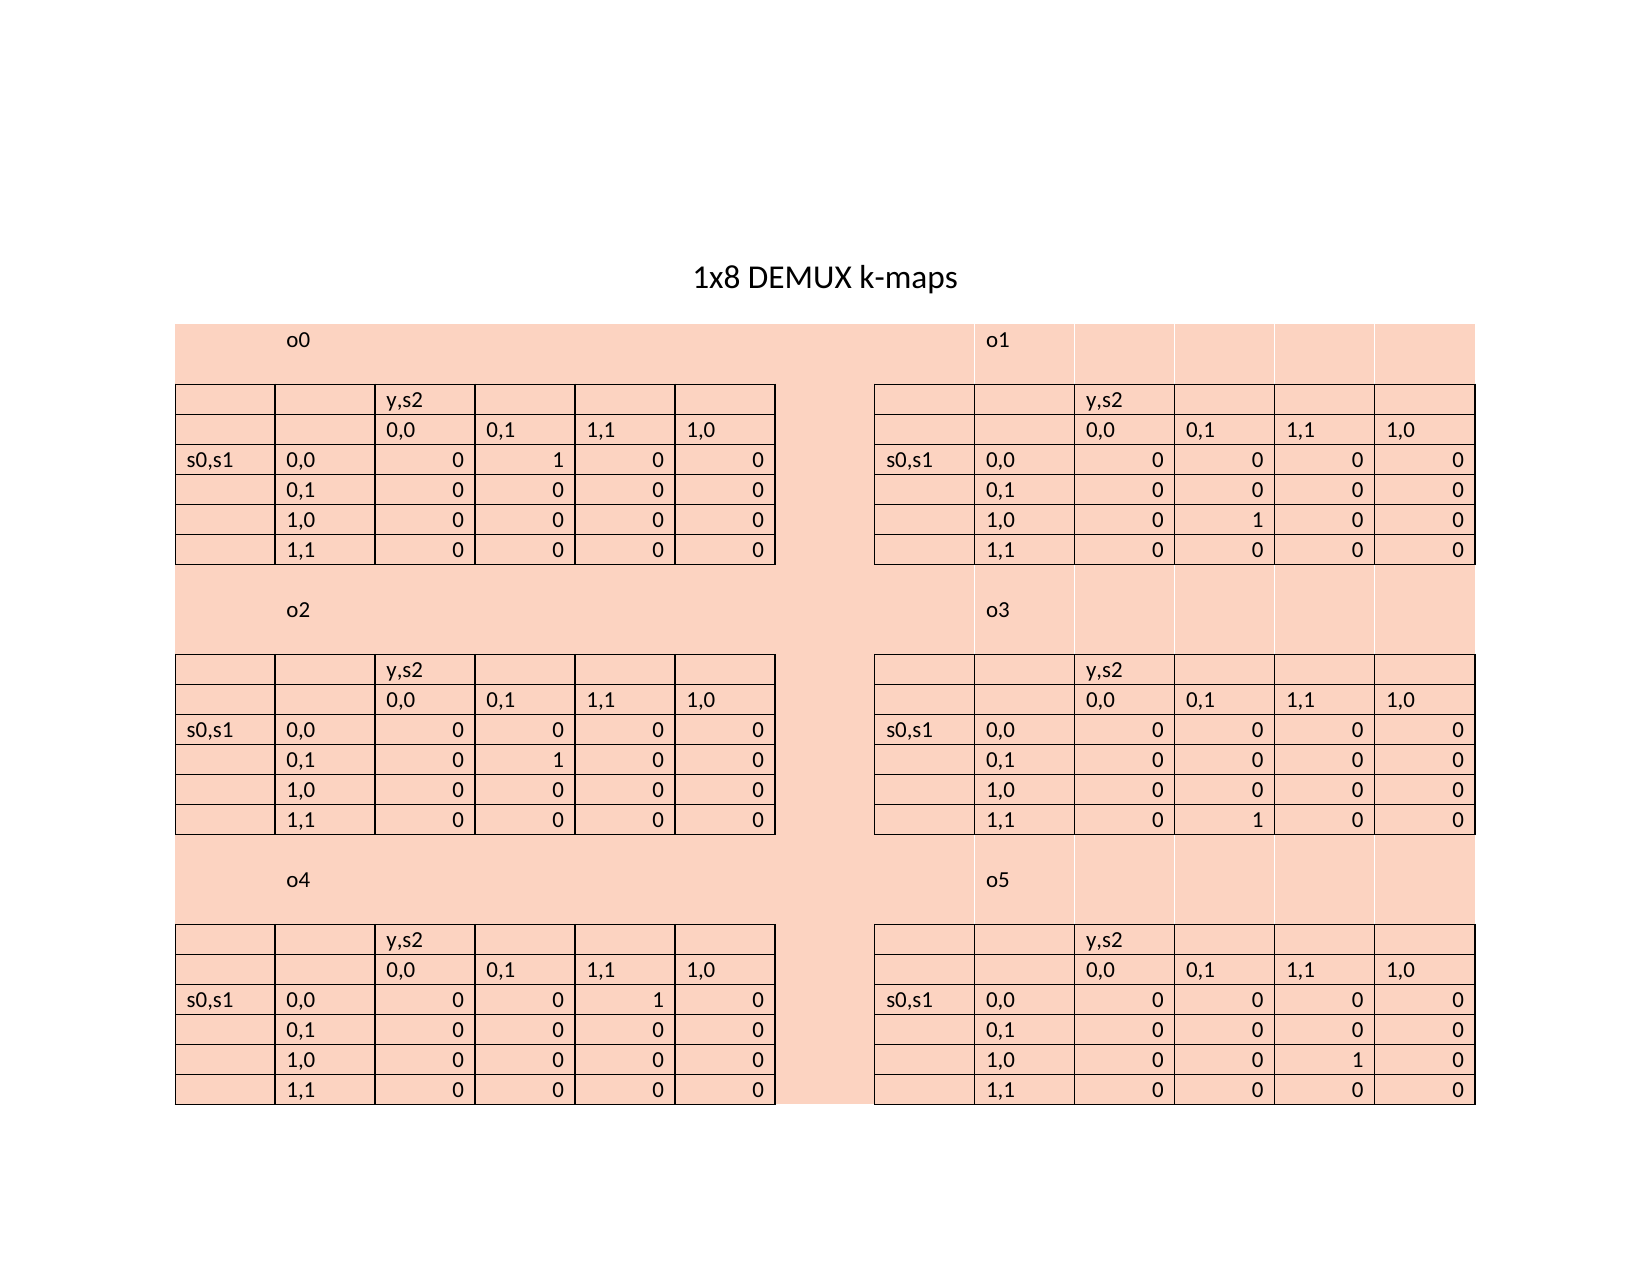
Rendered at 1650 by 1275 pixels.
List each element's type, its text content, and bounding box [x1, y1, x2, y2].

table_cell [375, 894, 475, 924]
table_cell 0 [676, 805, 774, 834]
table_cell [1275, 594, 1374, 624]
table_cell [375, 835, 475, 864]
table_cell [1175, 385, 1274, 414]
table_cell 1,1 [975, 805, 1074, 834]
table_cell [176, 745, 274, 774]
table_cell [776, 984, 874, 1014]
table_cell s0,s1 [875, 445, 974, 474]
table_cell s0,s1 [176, 985, 274, 1014]
table_cell 0,1 [975, 1015, 1074, 1044]
table_cell [875, 894, 974, 924]
table_cell 0 [1175, 1075, 1274, 1104]
table_header [1075, 324, 1174, 354]
table_cell 0 [476, 1075, 574, 1104]
table_cell [775, 594, 875, 624]
table_cell [1075, 894, 1174, 924]
table_cell [1275, 565, 1374, 594]
table_cell 0 [676, 505, 774, 534]
table_cell 1,1 [276, 535, 374, 564]
table_cell [276, 955, 374, 984]
table_cell [1175, 894, 1274, 924]
table_cell [776, 444, 874, 474]
table_cell 1 [476, 745, 574, 774]
table_cell [176, 655, 274, 684]
table_cell [275, 835, 375, 864]
table_cell 0 [476, 1015, 574, 1044]
table_cell [875, 805, 974, 834]
table_cell 0 [376, 505, 474, 534]
table_header [1375, 324, 1475, 354]
table_cell [1375, 835, 1475, 864]
table_cell 0 [376, 775, 474, 804]
table_cell 0 [1075, 1075, 1174, 1104]
table_cell 1,0 [975, 775, 1074, 804]
table_cell [375, 565, 475, 594]
table_cell 0 [1275, 535, 1374, 564]
table_cell [1375, 624, 1475, 654]
table_cell [276, 685, 374, 714]
table_cell 0 [1275, 505, 1374, 534]
table_cell [975, 685, 1074, 714]
table_cell 1,0 [276, 1045, 374, 1074]
table_cell [576, 385, 674, 414]
table_cell [775, 894, 875, 924]
table_cell [875, 1015, 974, 1044]
table_cell o5 [975, 864, 1074, 894]
table_cell 0 [476, 805, 574, 834]
table_cell [1175, 354, 1274, 384]
table_cell 0 [476, 775, 574, 804]
table_cell 0 [376, 475, 474, 504]
table_cell [575, 624, 675, 654]
table_header o0 [275, 324, 375, 354]
table_cell 0,0 [276, 985, 374, 1014]
table_cell [975, 894, 1074, 924]
table_cell [275, 354, 375, 384]
table_cell 0 [476, 985, 574, 1014]
table_cell [276, 925, 374, 954]
table_cell 0,0 [975, 445, 1074, 474]
table_cell 0 [1375, 745, 1474, 774]
table_cell [776, 384, 874, 414]
table_cell 1 [1175, 505, 1274, 534]
table_cell 0,1 [276, 475, 374, 504]
table_cell 0 [1075, 745, 1174, 774]
table_cell [875, 1045, 974, 1074]
table_cell 1,1 [1275, 955, 1374, 984]
table_cell 1,1 [1275, 685, 1374, 714]
table_cell 0 [576, 805, 674, 834]
table_cell [776, 414, 874, 444]
table_cell 0 [1175, 1045, 1274, 1074]
table_cell [776, 474, 874, 504]
table_cell 0 [1275, 805, 1374, 834]
table_cell 0 [576, 535, 674, 564]
table_cell [776, 534, 874, 564]
table_cell 0 [576, 1075, 674, 1104]
table_cell [375, 594, 475, 624]
table_cell [176, 475, 274, 504]
table_cell [775, 864, 875, 894]
table_cell [575, 565, 675, 594]
table_cell [475, 864, 575, 894]
table_cell [776, 684, 874, 714]
table_cell 0,1 [975, 475, 1074, 504]
table_cell o4 [275, 864, 375, 894]
table_cell 0,0 [1075, 955, 1174, 984]
table_cell [176, 955, 274, 984]
table_cell [775, 834, 875, 864]
table_cell 0 [576, 745, 674, 774]
table_cell 0 [676, 445, 774, 474]
table_cell [575, 354, 675, 384]
table_cell 0 [1375, 475, 1474, 504]
table_cell [475, 565, 575, 594]
table_cell 0 [1075, 505, 1174, 534]
table_cell [1075, 864, 1174, 894]
table_cell y,s2 [1075, 385, 1174, 414]
table_cell 0 [1275, 1075, 1374, 1104]
table_cell [475, 894, 575, 924]
table_cell 0 [1375, 445, 1474, 474]
table_cell 0,0 [1075, 685, 1174, 714]
table_cell 1,0 [975, 1045, 1074, 1074]
table_cell y,s2 [1075, 655, 1174, 684]
table_cell 0 [1075, 475, 1174, 504]
table_cell [776, 924, 874, 954]
table_cell 0 [1275, 1015, 1374, 1044]
table_cell [875, 685, 974, 714]
table_cell [176, 385, 274, 414]
table_cell [1375, 864, 1475, 894]
table_cell [776, 804, 874, 834]
table_cell 0 [676, 535, 774, 564]
table_header [375, 324, 475, 354]
table_cell [1175, 624, 1274, 654]
table_cell 0 [1075, 1015, 1174, 1044]
table_cell 0 [676, 775, 774, 804]
table_cell [875, 475, 974, 504]
table_cell [675, 565, 775, 594]
table_cell [475, 594, 575, 624]
table_cell 0,0 [975, 985, 1074, 1014]
table_cell [776, 954, 874, 984]
table_cell [675, 354, 775, 384]
table_cell s0,s1 [875, 985, 974, 1014]
table_cell [875, 594, 974, 624]
table_cell 0 [1275, 715, 1374, 744]
table_cell 0 [1375, 505, 1474, 534]
table_cell 1 [1175, 805, 1274, 834]
table_cell y,s2 [1075, 925, 1174, 954]
table_cell [475, 624, 575, 654]
table_cell [375, 864, 475, 894]
table_cell [1275, 354, 1374, 384]
table_cell 0 [1075, 535, 1174, 564]
table_cell 0,1 [975, 745, 1074, 774]
table_cell 1,1 [576, 685, 674, 714]
table_cell [1275, 925, 1374, 954]
table_cell 0 [376, 1075, 474, 1104]
table_cell [1375, 354, 1475, 384]
table_cell [776, 504, 874, 534]
table_cell 1,0 [676, 415, 774, 444]
table_cell [776, 714, 874, 744]
table_cell [475, 835, 575, 864]
table_header [475, 324, 575, 354]
table_cell [1075, 624, 1174, 654]
table_cell 0 [1175, 715, 1274, 744]
table_header [675, 324, 775, 354]
table_cell [1375, 655, 1474, 684]
table_cell 0,0 [1075, 415, 1174, 444]
table_cell [676, 925, 774, 954]
table_cell 1 [476, 445, 574, 474]
table_cell 0 [476, 475, 574, 504]
table_cell [1275, 864, 1374, 894]
table_cell [776, 1074, 874, 1104]
table_cell 0 [476, 1045, 574, 1074]
table_cell 1,0 [676, 685, 774, 714]
table_cell [1275, 624, 1374, 654]
table_cell [875, 955, 974, 984]
table_cell o3 [975, 594, 1074, 624]
table_cell 0 [376, 715, 474, 744]
table_cell [676, 655, 774, 684]
table_cell [176, 925, 274, 954]
table_cell [275, 894, 375, 924]
table_cell 0,1 [476, 415, 574, 444]
table_cell [875, 415, 974, 444]
table_cell 1,0 [975, 505, 1074, 534]
table_cell 0,0 [376, 955, 474, 984]
table_cell [675, 624, 775, 654]
table_cell 0 [1275, 775, 1374, 804]
table_cell [175, 354, 275, 384]
table_cell 0 [1375, 715, 1474, 744]
table_cell 0 [1375, 1045, 1474, 1074]
table_cell 0 [576, 1045, 674, 1074]
table_cell 1,0 [1375, 685, 1474, 714]
table_cell 0 [576, 505, 674, 534]
table_cell 1,1 [975, 535, 1074, 564]
table_cell [776, 744, 874, 774]
table_cell 0 [676, 1045, 774, 1074]
table_cell [276, 385, 374, 414]
table_cell 0,1 [476, 685, 574, 714]
table_cell [476, 655, 574, 684]
table_cell 0 [376, 1045, 474, 1074]
table_cell 0 [1375, 1015, 1474, 1044]
table_cell [675, 894, 775, 924]
table_cell [875, 624, 974, 654]
table_cell y,s2 [376, 925, 474, 954]
table_cell [176, 505, 274, 534]
table_cell [576, 655, 674, 684]
table_cell [875, 835, 974, 864]
table_cell 0 [1275, 985, 1374, 1014]
table_cell [176, 805, 274, 834]
table_cell 0 [1375, 535, 1474, 564]
table_cell 0 [1075, 445, 1174, 474]
table_cell [776, 1014, 874, 1044]
table_cell 0 [1175, 445, 1274, 474]
table_cell 0,1 [276, 745, 374, 774]
table_cell [475, 354, 575, 384]
table_cell [875, 745, 974, 774]
table_cell 0 [376, 805, 474, 834]
table_cell 0 [1075, 985, 1174, 1014]
table_cell 1,0 [676, 955, 774, 984]
table_cell [675, 864, 775, 894]
table_cell [176, 415, 274, 444]
table_cell 0 [1375, 1075, 1474, 1104]
table_cell y,s2 [376, 655, 474, 684]
table_cell 0 [1075, 715, 1174, 744]
table_cell [176, 685, 274, 714]
table_cell 0 [1075, 1045, 1174, 1074]
table_cell [175, 894, 275, 924]
table_cell [1175, 864, 1274, 894]
table_cell 1 [1275, 1045, 1374, 1074]
table_cell 0 [376, 985, 474, 1014]
table_header [1175, 324, 1274, 354]
table_cell [1275, 835, 1374, 864]
table_cell [875, 775, 974, 804]
table_cell 0 [676, 475, 774, 504]
table_cell 0 [376, 535, 474, 564]
table_cell [975, 385, 1074, 414]
table_cell 0,0 [376, 415, 474, 444]
table_cell [975, 955, 1074, 984]
table_cell 0 [476, 505, 574, 534]
table_cell 0 [676, 1075, 774, 1104]
table_cell [875, 505, 974, 534]
table_cell [1075, 565, 1174, 594]
table_cell 0 [376, 745, 474, 774]
table_cell [575, 894, 675, 924]
table_header [1275, 324, 1374, 354]
table_cell [1175, 594, 1274, 624]
table_cell 0 [676, 1015, 774, 1044]
table_cell 0,0 [975, 715, 1074, 744]
table_cell 0,0 [376, 685, 474, 714]
table_cell [675, 594, 775, 624]
table_cell 0 [576, 775, 674, 804]
table_cell 0,1 [276, 1015, 374, 1044]
table_cell [975, 624, 1074, 654]
table_cell [775, 624, 875, 654]
table_cell 0,1 [476, 955, 574, 984]
table_cell 0 [1175, 475, 1274, 504]
table_cell [1375, 565, 1475, 594]
table_cell 0 [1175, 535, 1274, 564]
table_cell [575, 594, 675, 624]
table_cell 0 [1275, 475, 1374, 504]
table_cell [375, 354, 475, 384]
table_cell 0,1 [1175, 685, 1274, 714]
table_cell 0 [576, 445, 674, 474]
table_cell [975, 565, 1074, 594]
table_cell 1,1 [975, 1075, 1074, 1104]
table_cell 1,1 [276, 805, 374, 834]
table_cell 1,1 [276, 1075, 374, 1104]
table_cell [176, 775, 274, 804]
table_cell [875, 864, 974, 894]
table_cell y,s2 [376, 385, 474, 414]
table_cell 1,0 [276, 505, 374, 534]
table_cell [875, 925, 974, 954]
table_cell 0 [476, 535, 574, 564]
table_cell [775, 354, 875, 384]
table_cell [175, 624, 275, 654]
table_cell 0 [476, 715, 574, 744]
table_cell 0 [1075, 805, 1174, 834]
table_cell [176, 1075, 274, 1104]
table_cell [1275, 894, 1374, 924]
table_cell [675, 835, 775, 864]
table_cell 0,1 [1175, 415, 1274, 444]
table_cell s0,s1 [176, 445, 274, 474]
table_cell 0 [576, 475, 674, 504]
table_cell 0 [1175, 985, 1274, 1014]
table_cell 1 [576, 985, 674, 1014]
table_cell [975, 925, 1074, 954]
table_cell 1,0 [1375, 955, 1474, 984]
table_header [175, 324, 275, 354]
table_cell [1175, 925, 1274, 954]
table_cell [176, 1015, 274, 1044]
table_cell [1275, 385, 1374, 414]
table_cell 0 [1375, 805, 1474, 834]
table_cell 0 [676, 985, 774, 1014]
table_cell 0,0 [276, 445, 374, 474]
table_cell 0 [1175, 745, 1274, 774]
table_header [775, 324, 875, 354]
table_cell [176, 1045, 274, 1074]
table_cell 0 [1275, 745, 1374, 774]
table_cell [476, 925, 574, 954]
table_cell 1,1 [1275, 415, 1374, 444]
table_cell o2 [275, 594, 375, 624]
table_cell [975, 655, 1074, 684]
table_cell 0,1 [1175, 955, 1274, 984]
table_cell [575, 835, 675, 864]
table_cell [375, 624, 475, 654]
table_cell [975, 835, 1074, 864]
table_cell 1,1 [576, 955, 674, 984]
table_cell s0,s1 [176, 715, 274, 744]
table_cell [1075, 354, 1174, 384]
table_cell 0 [576, 715, 674, 744]
table_cell [776, 1044, 874, 1074]
table_cell [1275, 655, 1374, 684]
table_cell 1,1 [576, 415, 674, 444]
table_cell [1175, 655, 1274, 684]
table_cell 0 [676, 745, 774, 774]
table_header o1 [975, 324, 1074, 354]
table_cell 0 [576, 1015, 674, 1044]
table_cell 0 [1175, 775, 1274, 804]
table_cell [775, 564, 875, 594]
table_cell [1075, 594, 1174, 624]
table_cell s0,s1 [875, 715, 974, 744]
table_cell [1375, 925, 1474, 954]
table_cell [476, 385, 574, 414]
table_cell [975, 415, 1074, 444]
table_cell 0 [376, 445, 474, 474]
table_cell [176, 535, 274, 564]
table_cell [275, 565, 375, 594]
table_cell [1375, 894, 1475, 924]
table_cell [776, 774, 874, 804]
table_cell [275, 624, 375, 654]
table_cell [875, 1075, 974, 1104]
table_header [875, 324, 974, 354]
table_cell [875, 655, 974, 684]
table_cell [1375, 385, 1474, 414]
table_cell [175, 835, 275, 864]
table_cell 1,0 [1375, 415, 1474, 444]
table_cell [875, 535, 974, 564]
text 1x8 DEMUX k-maps [150, 256, 1500, 297]
table_cell 0 [1375, 775, 1474, 804]
table_cell 1,0 [276, 775, 374, 804]
table_cell [875, 565, 974, 594]
table_cell [1075, 835, 1174, 864]
table_cell [875, 385, 974, 414]
table_cell 0 [1075, 775, 1174, 804]
table_header [575, 324, 675, 354]
table_cell 0,0 [276, 715, 374, 744]
table_cell [776, 654, 874, 684]
table_cell [1175, 835, 1274, 864]
table_cell [576, 925, 674, 954]
table_cell [175, 594, 275, 624]
table_cell 0 [1175, 1015, 1274, 1044]
table_cell 0 [1275, 445, 1374, 474]
table_cell 0 [1375, 985, 1474, 1014]
table_cell 0 [676, 715, 774, 744]
table_cell [676, 385, 774, 414]
table_cell 0 [376, 1015, 474, 1044]
table_cell [175, 565, 275, 594]
table_cell [1375, 594, 1475, 624]
table_cell [276, 655, 374, 684]
table_cell [276, 415, 374, 444]
table_cell [875, 354, 974, 384]
table_cell [175, 864, 275, 894]
table_cell [975, 354, 1074, 384]
table_cell [575, 864, 675, 894]
table_cell [1175, 565, 1274, 594]
